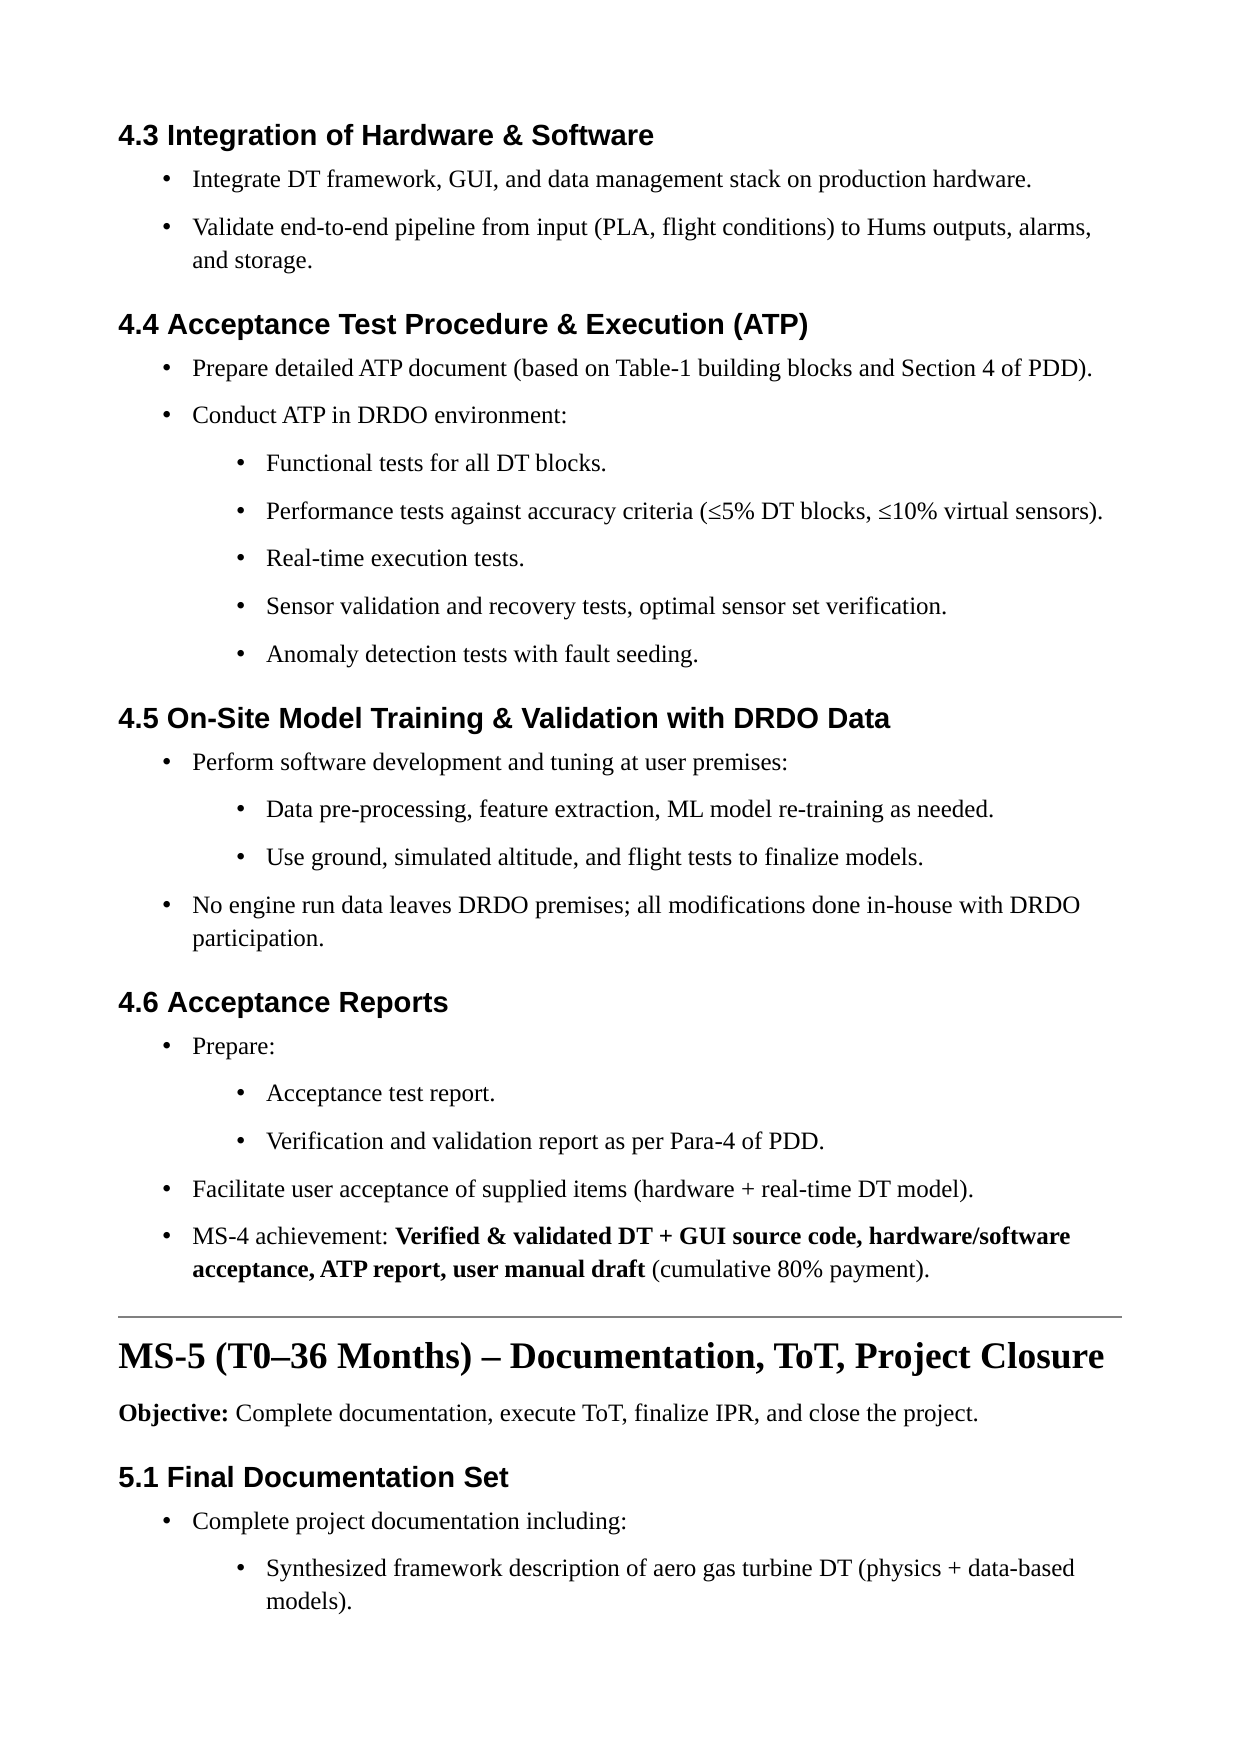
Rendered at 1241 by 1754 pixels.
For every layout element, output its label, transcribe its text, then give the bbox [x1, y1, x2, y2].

list Performance tests against accuracy criteria (≤5% DT blocks, ≤10% virtual sensors). [236, 496, 1122, 524]
list Verification and validation report as per Para‑4 of PDD.​ [236, 1126, 1122, 1155]
list Facilitate user acceptance of supplied items (hardware + real-time DT model).​ [162, 1174, 1122, 1202]
list Perform software development and tuning at user premises: [162, 747, 1122, 776]
subtitle 4.4 Acceptance Test Procedure & Execution (ATP) [118, 307, 1122, 341]
list Prepare: [162, 1031, 1122, 1060]
list No engine run data leaves DRDO premises; all modifications done in-house with DRDO participation.​ [162, 890, 1122, 951]
list Validate end-to-end pipeline from input (PLA, flight conditions) to Hums outputs, alarms, and storage. [162, 212, 1122, 273]
list Sensor validation and recovery tests, optimal sensor set verification. [236, 591, 1122, 620]
list Integrate DT framework, GUI, and data management stack on production hardware.​ [162, 164, 1122, 193]
list Complete project documentation including: [162, 1506, 1122, 1534]
subtitle 4.6 Acceptance Reports [118, 985, 1122, 1018]
list MS‑4 achievement: Verified & validated DT + GUI source code, hardware/software acceptance, ATP report, user manual draft (cumulative 80% payment).​ [162, 1221, 1122, 1283]
list Data pre-processing, feature extraction, ML model re-training as needed. [236, 794, 1122, 823]
list Prepare detailed ATP document (based on Table‑1 building blocks and Section 4 of PDD).​ [162, 353, 1122, 382]
subtitle MS‑5 (T0–36 Months) – Documentation, ToT, Project Closure [118, 1333, 1122, 1377]
list Conduct ATP in DRDO environment: [162, 401, 1122, 429]
subtitle 4.5 On-Site Model Training & Validation with DRDO Data [118, 701, 1122, 734]
text Objective: Complete documentation, execute ToT, finalize IPR, and close the project. [118, 1398, 1122, 1426]
list Real-time execution tests. [236, 543, 1122, 572]
list Synthesized framework description of aero gas turbine DT (physics + data-based models). [236, 1553, 1122, 1615]
list Functional tests for all DT blocks. [236, 448, 1122, 477]
list Anomaly detection tests with fault seeding.​ [236, 639, 1122, 667]
subtitle 4.3 Integration of Hardware & Software [118, 118, 1122, 152]
subtitle 5.1 Final Documentation Set [118, 1460, 1122, 1493]
list Use ground, simulated altitude, and flight tests to finalize models.​ [236, 842, 1122, 871]
list Acceptance test report. [236, 1078, 1122, 1107]
